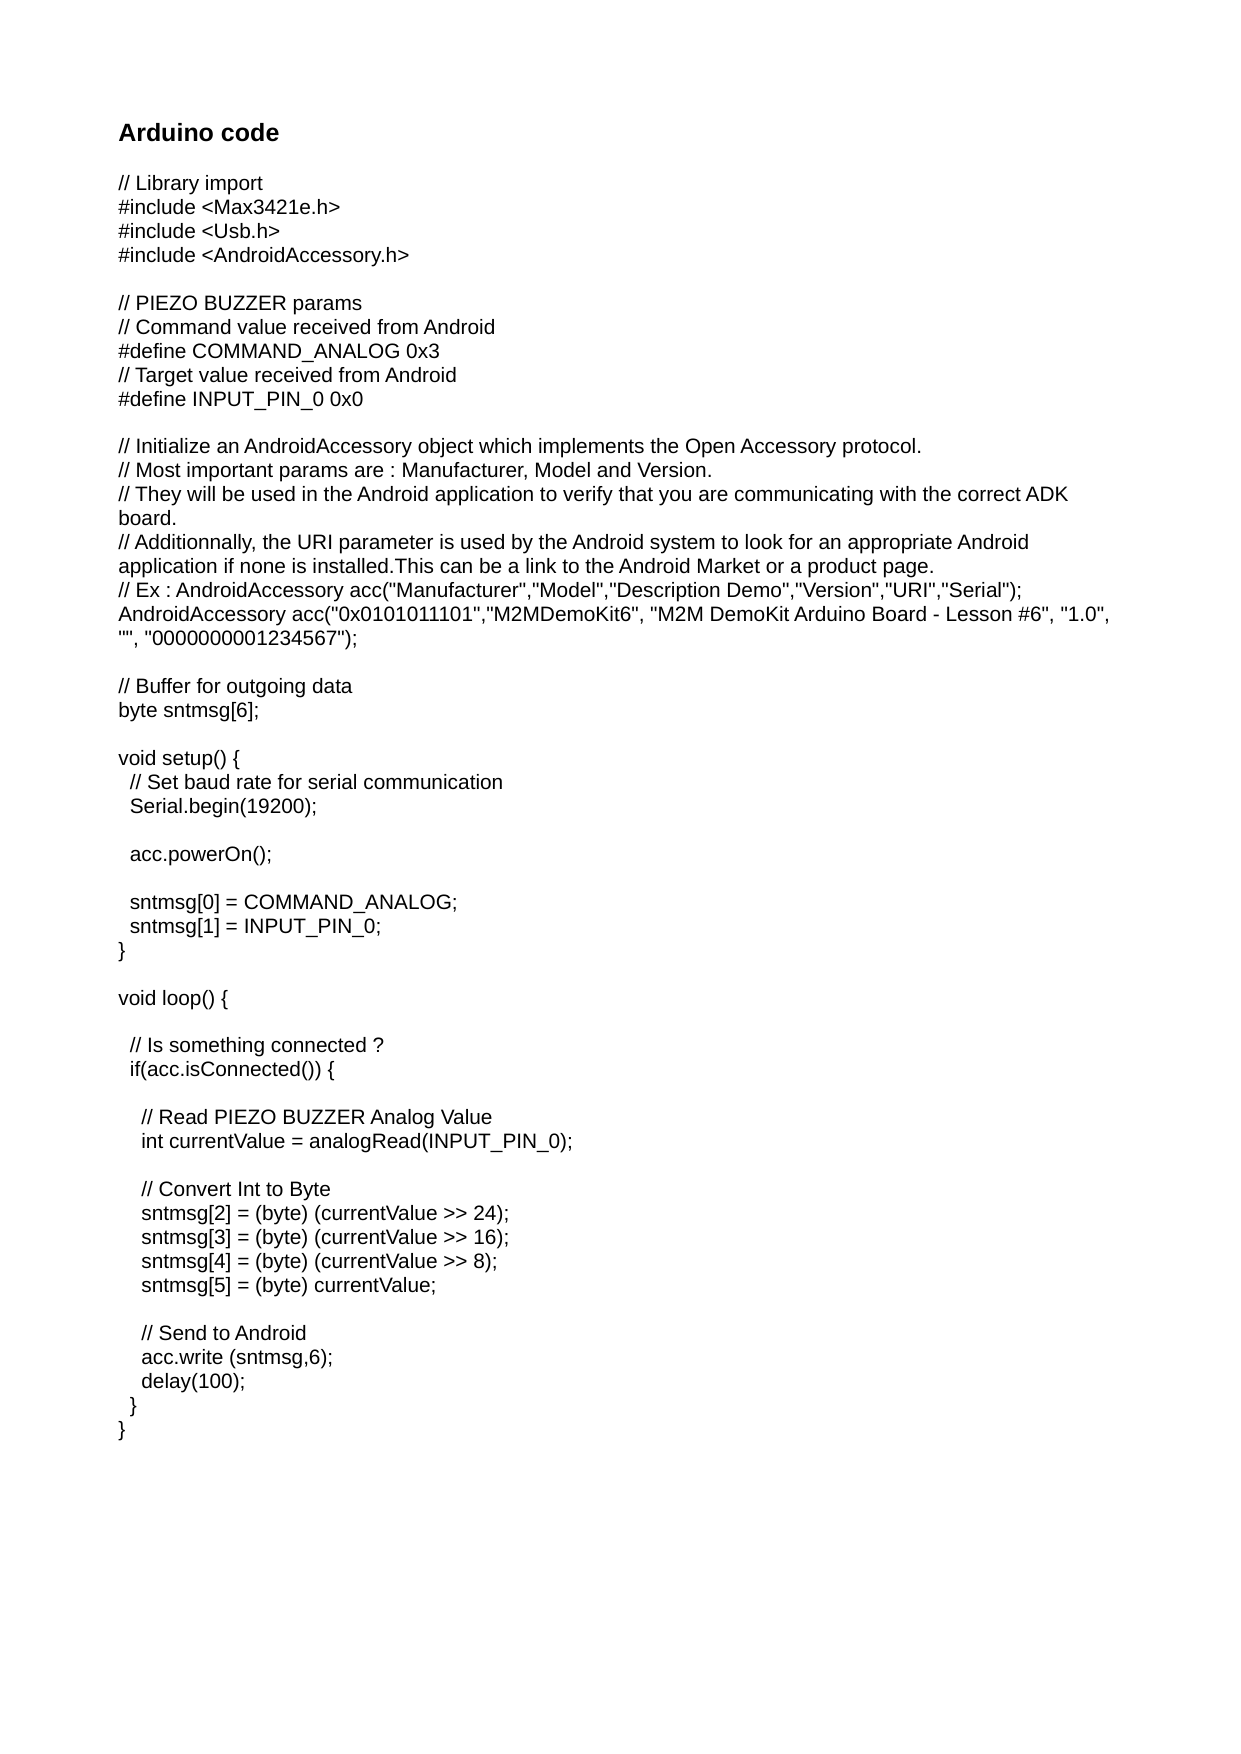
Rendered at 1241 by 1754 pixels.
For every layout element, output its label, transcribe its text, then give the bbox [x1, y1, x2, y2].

text Arduino code [118, 118, 1122, 147]
text byte sntmsg[6]; [118, 698, 1122, 722]
text // Send to Android [118, 1321, 1122, 1345]
text // Convert Int to Byte [118, 1177, 1122, 1201]
text acc.powerOn(); [118, 842, 1122, 866]
text // Library import [118, 171, 1122, 195]
text } [118, 937, 1122, 961]
text // They will be used in the Android application to verify that you are communicating with the correct ADK board. [118, 482, 1122, 530]
text void loop() { [118, 985, 1122, 1009]
text // Buffer for outgoing data [118, 674, 1122, 698]
text // Ex : AndroidAccessory acc("Manufacturer","Model","Description Demo","Version","URI","Serial"); [118, 578, 1122, 602]
text delay(100); [118, 1369, 1122, 1393]
text AndroidAccessory acc("0x0101011101","M2MDemoKit6", "M2M DemoKit Arduino Board - Lesson #6", "1.0", "", "0000000001234567"); [118, 602, 1122, 650]
text #include <AndroidAccessory.h> [118, 243, 1122, 267]
text } [118, 1393, 1122, 1417]
text Serial.begin(19200); [118, 794, 1122, 818]
text acc.write (sntmsg,6); [118, 1345, 1122, 1369]
text sntmsg[2] = (byte) (currentValue >> 24); [118, 1201, 1122, 1225]
text } [118, 1417, 1122, 1441]
text if(acc.isConnected()) { [118, 1057, 1122, 1081]
text // Target value received from Android [118, 362, 1122, 386]
text sntmsg[0] = COMMAND_ANALOG; [118, 889, 1122, 913]
text void setup() { [118, 746, 1122, 770]
text sntmsg[1] = INPUT_PIN_0; [118, 913, 1122, 937]
text sntmsg[5] = (byte) currentValue; [118, 1273, 1122, 1297]
text // Additionnally, the URI parameter is used by the Android system to look for an appropriate Android application if none is installed.This can be a link to the Android Market or a product page. [118, 530, 1122, 578]
text // Is something connected ? [118, 1033, 1122, 1057]
text // Most important params are : Manufacturer, Model and Version. [118, 458, 1122, 482]
text sntmsg[4] = (byte) (currentValue >> 8); [118, 1249, 1122, 1273]
text #include <Usb.h> [118, 219, 1122, 243]
text sntmsg[3] = (byte) (currentValue >> 16); [118, 1225, 1122, 1249]
text // Command value received from Android [118, 314, 1122, 338]
text // Read PIEZO BUZZER Analog Value [118, 1105, 1122, 1129]
text // Initialize an AndroidAccessory object which implements the Open Accessory protocol. [118, 434, 1122, 458]
text // PIEZO BUZZER params [118, 291, 1122, 314]
text #define INPUT_PIN_0 0x0 [118, 386, 1122, 410]
text #include <Max3421e.h> [118, 195, 1122, 219]
text // Set baud rate for serial communication [118, 770, 1122, 794]
text #define COMMAND_ANALOG 0x3 [118, 338, 1122, 362]
text int currentValue = analogRead(INPUT_PIN_0); [118, 1129, 1122, 1153]
